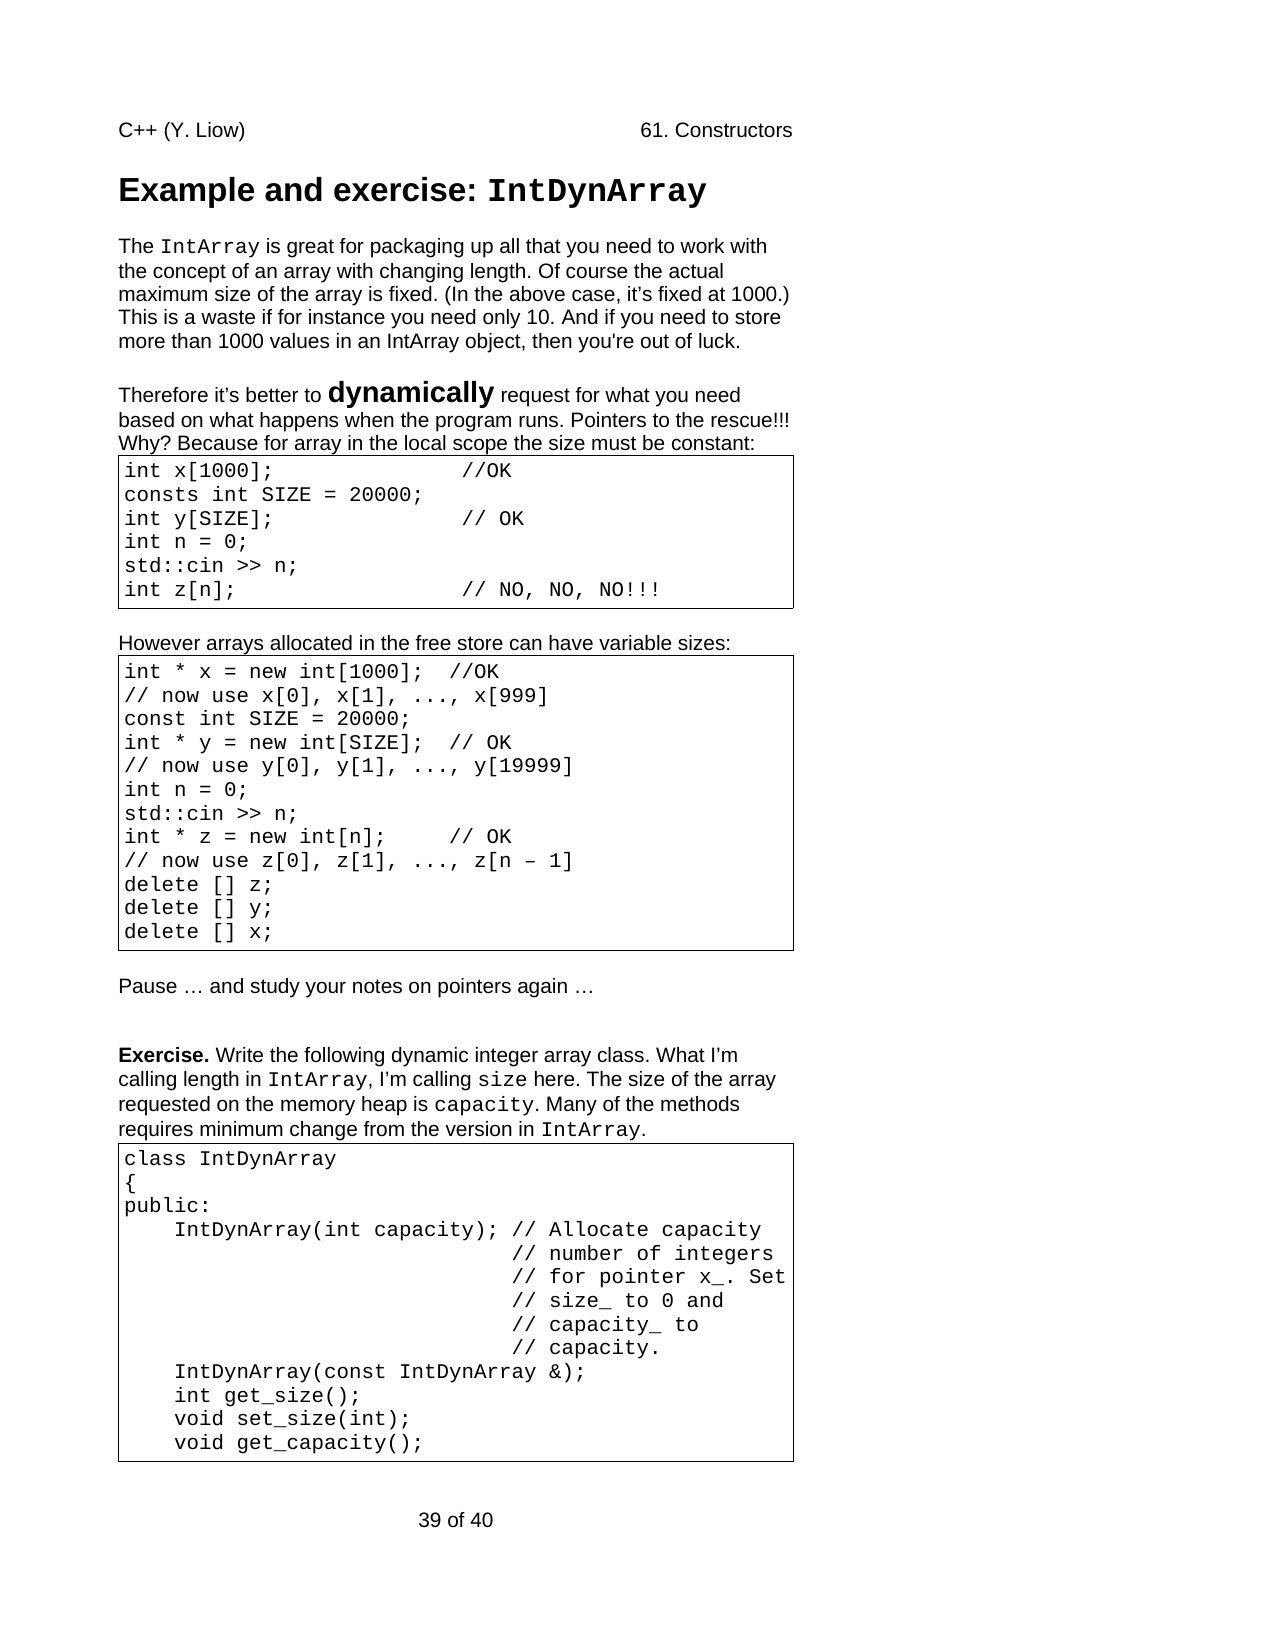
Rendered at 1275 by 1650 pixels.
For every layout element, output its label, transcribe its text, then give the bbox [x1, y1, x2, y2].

table_header int * x = new int[1000]; //OK // now use x[0], x[1], ..., x[999] const int SIZE = 20000; int * y = new int[SIZE]; // OK // now use y[0], y[1], ..., y[19999] int n = 0; std::cin >> n; int * z = new int[n]; // OK // now use z[0], z[1], ..., z[n – 1] delete [] z; delete [] y; delete [] x; [119, 656, 793, 950]
text Example and exercise: IntDynArray [118, 171, 793, 211]
text Pause … and study your notes on pointers again … [118, 974, 793, 997]
text The IntArray is great for packaging up all that you need to work with the concept of an array with changing length. Of course the actual maximum size of the array is fixed. (In the above case, it’s fixed at 1000.) This is a waste if for instance you need only 10. And if you need to store more than 1000 values in an IntArray object, then you're out of luck. [118, 234, 793, 352]
text Exercise. Write the following dynamic integer array class. What I’m calling length in IntArray, I’m calling size here. The size of the array requested on the memory heap is capacity. Many of the methods requires minimum change from the version in IntArray. [118, 1044, 793, 1142]
table_header int x[1000]; //OK consts int SIZE = 20000; int y[SIZE]; // OK int n = 0; std::cin >> n; int z[n]; // NO, NO, NO!!! [119, 456, 793, 608]
table_header class IntDynArray { public: IntDynArray(int capacity); // Allocate capacity // number of integers // for pointer x_. Set // size_ to 0 and // capacity_ to // capacity. IntDynArray(const IntDynArray &); int get_size(); void set_size(int); void get_capacity(); [119, 1144, 793, 1461]
text Therefore it’s better to dynamically request for what you need based on what happens when the program runs. Pointers to the rescue!!!Why? Because for array in the local scope the size must be constant: [118, 376, 793, 455]
text However arrays allocated in the free store can have variable sizes: [118, 632, 793, 655]
